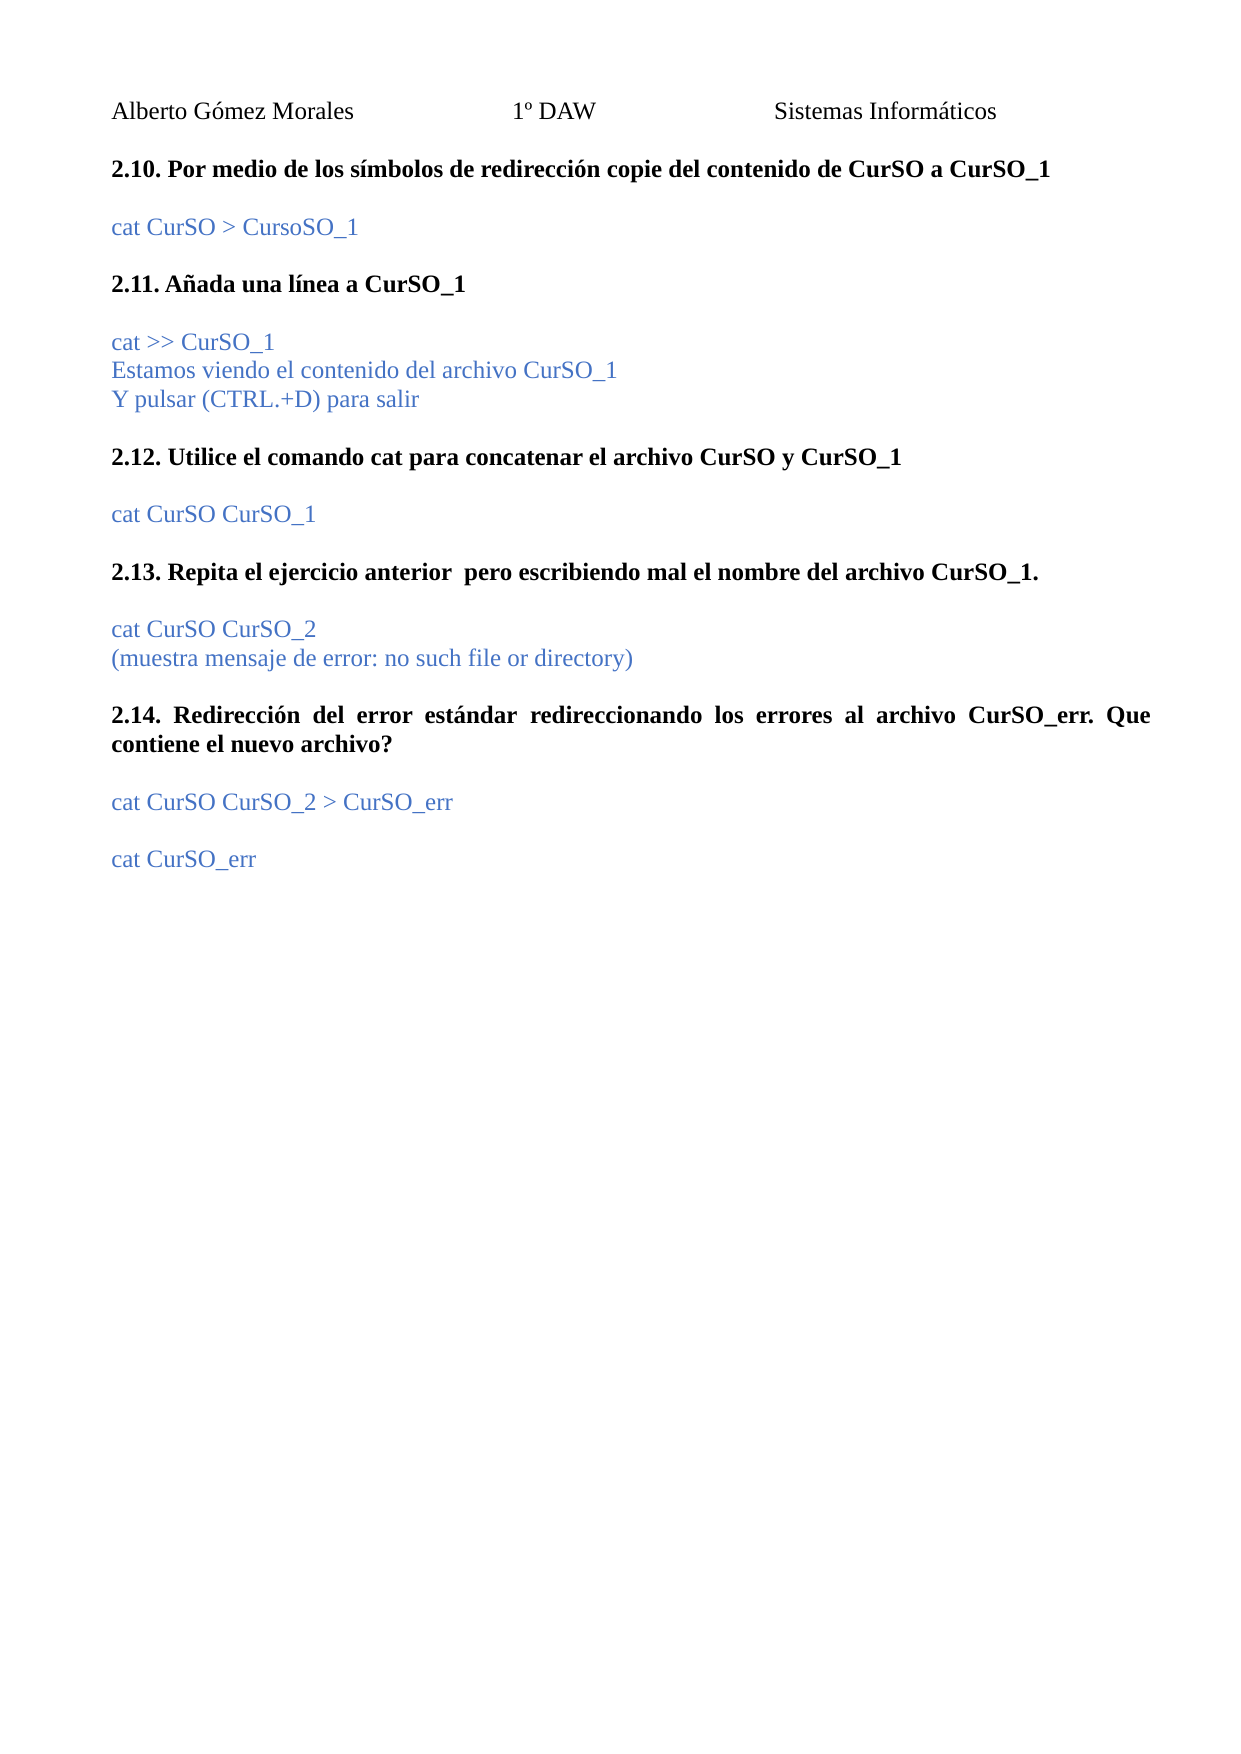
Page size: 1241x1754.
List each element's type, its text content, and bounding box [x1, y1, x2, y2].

text cat CurSO_err [111, 844, 1152, 873]
text cat CurSO CurSO_1 [111, 499, 1152, 528]
text cat >> CurSO_1 [111, 327, 1152, 355]
text cat CurSO CurSO_2 [111, 614, 1152, 643]
text 2.14. Redirección del error estándar redireccionando los errores al archivo CurSO_err. Que contiene el nuevo archivo? [111, 700, 1152, 758]
text (muestra mensaje de error: no such file or directory) [111, 643, 1152, 672]
text 2.11. Añada una línea a CurSO_1 [111, 269, 1152, 298]
text Estamos viendo el contenido del archivo CurSO_1 [111, 355, 1152, 384]
text Y pulsar (CTRL.+D) para salir [111, 384, 1152, 413]
text 2.10. Por medio de los símbolos de redirección copie del contenido de CurSO a CurSO_1 [111, 154, 1152, 183]
text 2.12. Utilice el comando cat para concatenar el archivo CurSO y CurSO_1 [111, 442, 1152, 470]
text 2.13. Repita el ejercicio anterior pero escribiendo mal el nombre del archivo CurSO_1. [111, 557, 1152, 585]
text cat CurSO > CursoSO_1 [111, 212, 1152, 240]
text cat CurSO CurSO_2 > CurSO_err [111, 787, 1152, 815]
